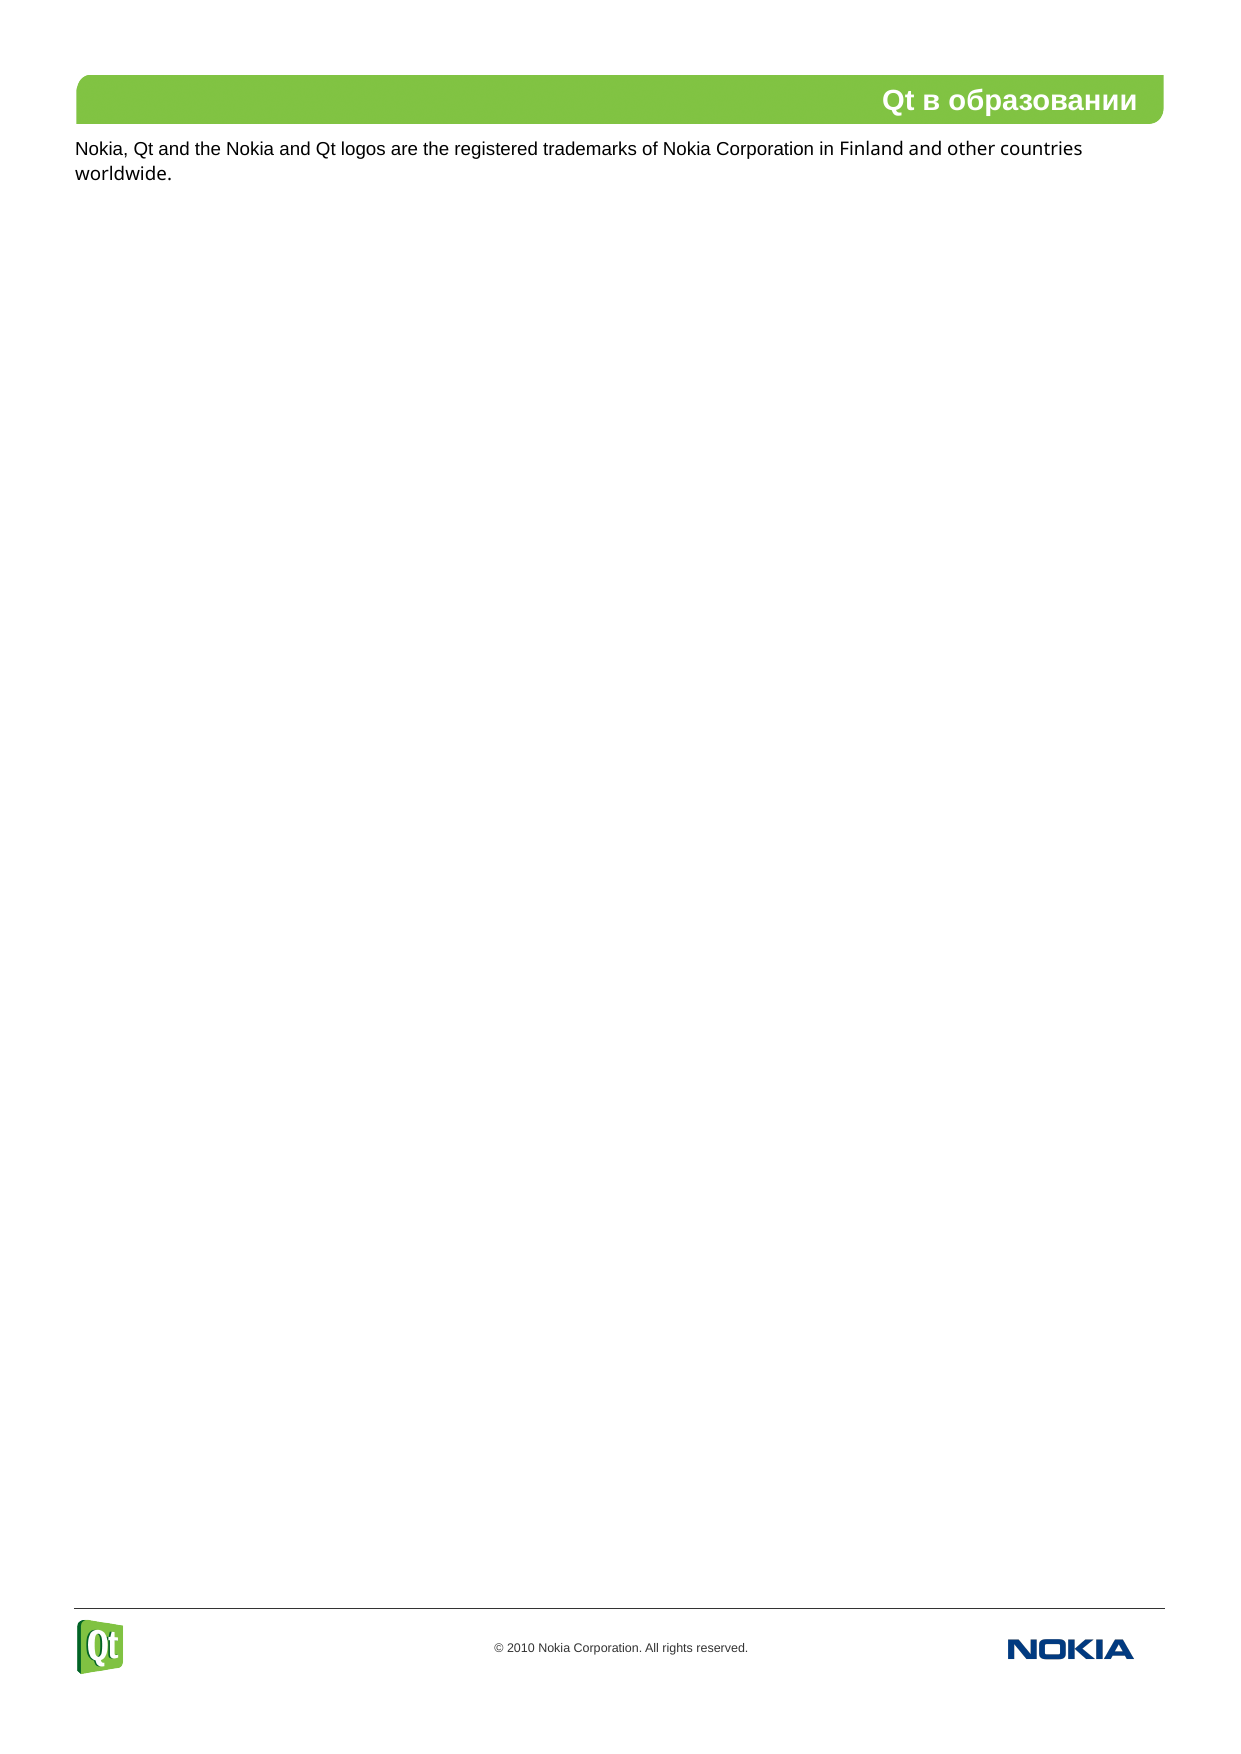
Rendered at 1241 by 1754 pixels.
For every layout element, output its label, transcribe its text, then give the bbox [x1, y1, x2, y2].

picture [73, 1615, 127, 1679]
text Nokia, Qt and the Nokia and Qt logos are the registered trademarks of Nokia Corporation in Finland and other countries worldwide. [75, 135, 1165, 186]
picture [76, 75, 1164, 124]
picture [978, 1610, 1164, 1688]
